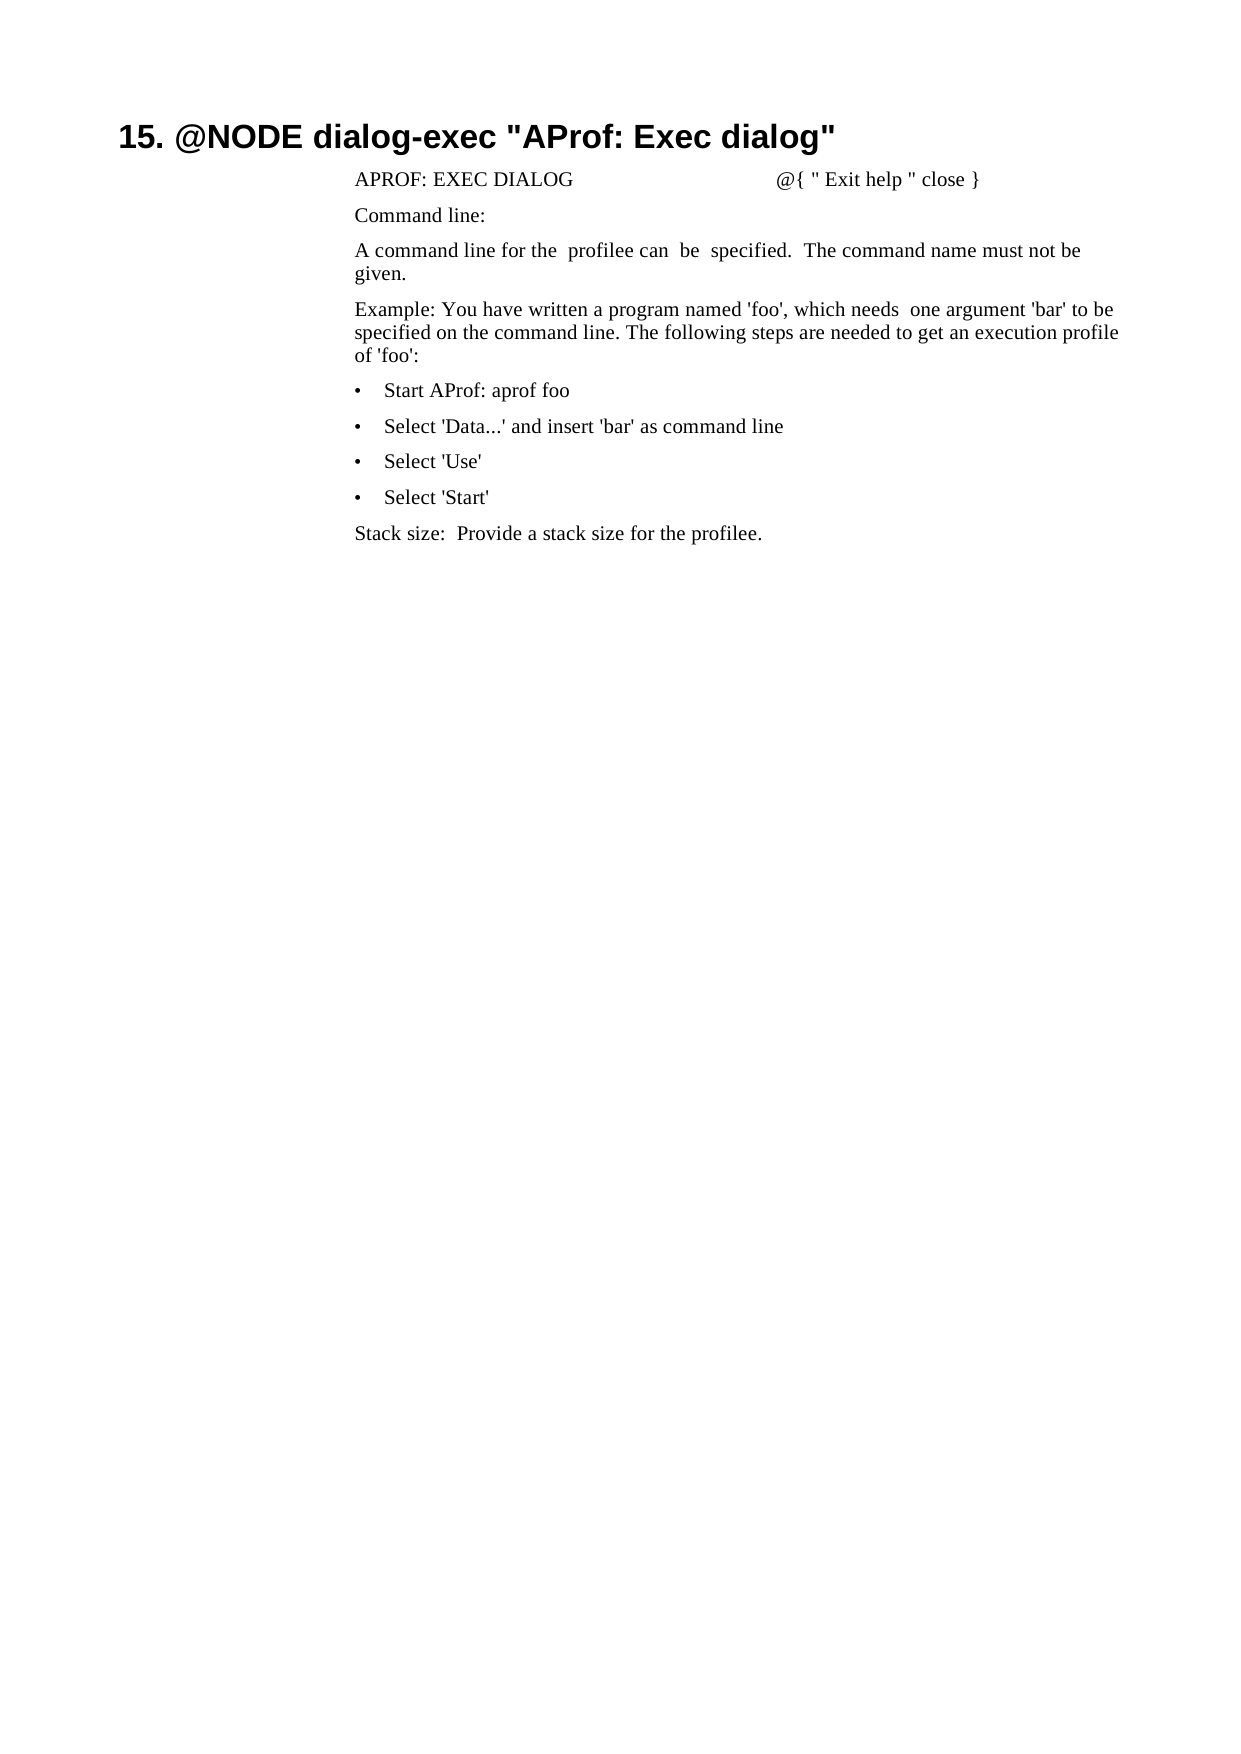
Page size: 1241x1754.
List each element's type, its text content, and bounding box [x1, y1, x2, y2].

text APROF: EXEC DIALOG @{ " Exit help " close } [354, 168, 1122, 191]
text Command line: [354, 204, 1122, 227]
text A command line for the profilee can be specified. The command name must not be given. [354, 239, 1122, 285]
text Example: You have written a program named 'foo', which needs one argument 'bar' to be specified on the command line. The following steps are needed to get an execution profile of 'foo': [354, 298, 1122, 367]
list Select 'Start' [354, 486, 1122, 509]
list Select 'Data...' and insert 'bar' as command line [354, 415, 1122, 438]
subtitle @NODE dialog-exec "AProf: Exec dialog" [118, 118, 1122, 156]
text Stack size: Provide a stack size for the profilee. [354, 521, 1122, 544]
list Select 'Use' [354, 450, 1122, 473]
list Start AProf: aprof foo [354, 379, 1122, 402]
